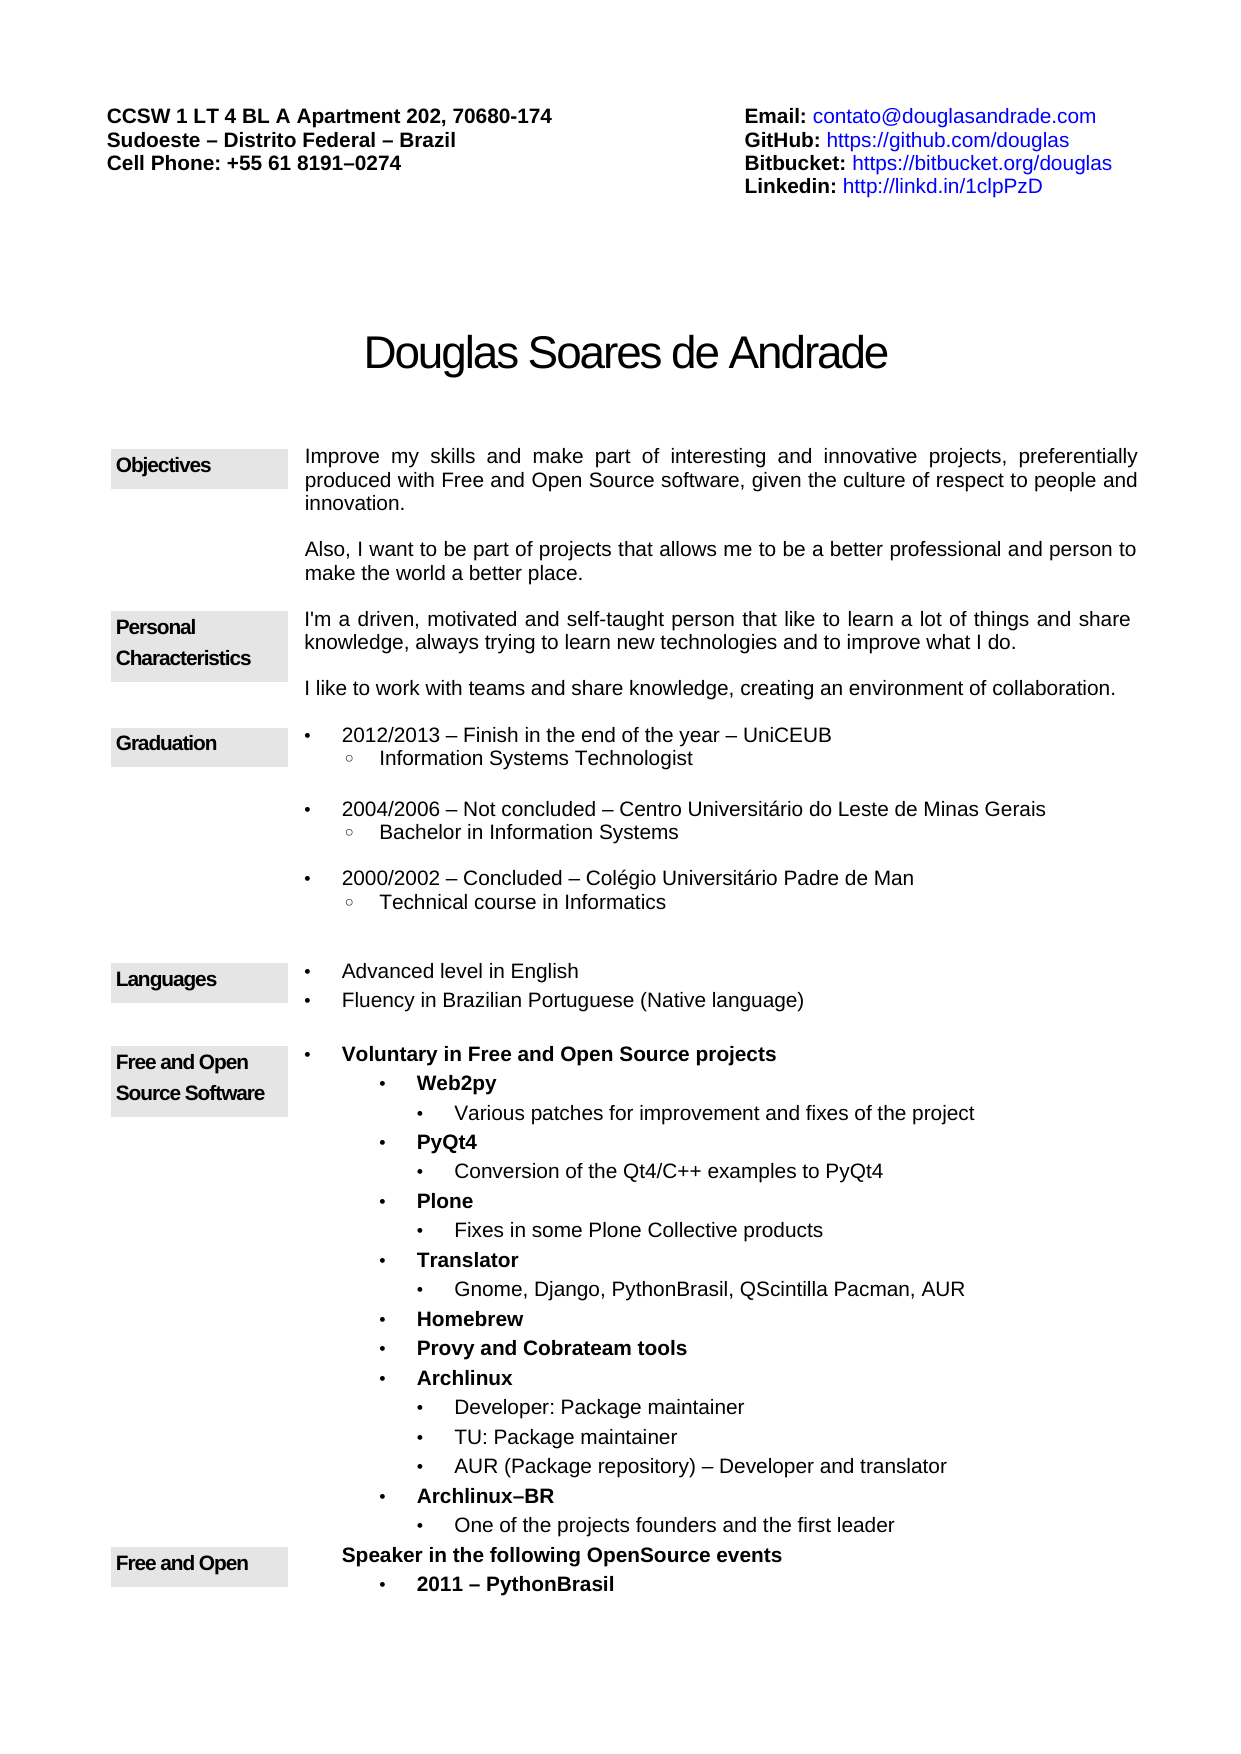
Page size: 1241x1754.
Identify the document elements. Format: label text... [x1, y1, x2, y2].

table_cell Free and Open [103, 1543, 297, 1604]
text Email: contato@douglasandrade.com [744, 105, 1153, 128]
table_cell I'm a driven, motivated and self-taught person that like to learn a lot of things and share knowledge, always trying to learn new technologies and to improve what I do. I like to work with teams and share knowledge, creating an environment of collaboration. [297, 607, 1139, 723]
table_cell Languages [103, 959, 297, 1042]
table_cell 2012/2013 – Finish in the end of the year – UniCEUB Information Systems Technologist 2004/2006 – Not concluded – Centro Universitário do Leste de Minas Gerais Bachelor in Information Systems 2000/2002 – Concluded – Colégio Universitário Padre de Man Technical course in Informatics [297, 724, 1139, 959]
text Cell Phone: +55 61 8191–0274 [107, 152, 578, 175]
table_cell Personal Characteristics [103, 607, 297, 723]
table_cell Advanced level in English Fluency in Brazilian Portuguese (Native language) [297, 959, 1139, 1042]
text Bitbucket: https://bitbucket.org/douglas [744, 152, 1153, 175]
table_cell Speaker in the following OpenSource events 2011 – PythonBrasil Como ser um programador Python melhor / How to be a better Python developer 2011 – FISL12 Canivete suíço do Python (dicas, truques e macetes de Python) // Python Swiss Army Knife: (Python tips and tricks) 2009 – FLISOLDF/Consegi Workshop about Archlinux 2009 – FISL10 (International Free Software Forum) Talk about Archlinux e Archlinux-br projects Web2py 2008 – PyconBrasil 4 Dicas de otimização para servidores Zope e Plone // Optimization tips for Zope and Plone servers 2008 – FISL9 – (International Free Software Forum) Archlinux: "Uma distribuição otimizada para i686" // Archlinux: "A distribution optimized for i686" PyQt: "Escrevendo aplicativos em PyQt4" // PyQt4: "Writing applications in PyQt4" [297, 1543, 1139, 1604]
text Linkedin: http://linkd.in/1clpPzD [744, 175, 1153, 198]
table_header Improve my skills and make part of interesting and innovative projects, preferentially produced with Free and Open Source software, given the culture of respect to people and innovation. Also, I want to be part of projects that allows me to be a better professional and person to make the world a better place. [297, 445, 1139, 607]
table_header Objectives [103, 445, 297, 607]
table_cell Voluntary in Free and Open Source projects Web2py Various patches for improvement and fixes of the project PyQt4 Conversion of the Qt4/C++ examples to PyQt4 Plone Fixes in some Plone Collective products Translator Gnome, Django, PythonBrasil, QScintilla Pacman, AUR Homebrew Provy and Cobrateam tools Archlinux Developer: Package maintainer TU: Package maintainer AUR (Package repository) – Developer and translator Archlinux–BR One of the projects founders and the first leader [297, 1042, 1139, 1543]
table_cell Graduation [103, 724, 297, 959]
text GitHub: https://github.com/douglas [744, 128, 1153, 152]
table_cell Free and Open Source Software [103, 1042, 297, 1543]
text Douglas Soares de Andrade [91, 327, 1132, 378]
text CCSW 1 LT 4 BL A Apartment 202, 70680-174 [107, 105, 578, 128]
text Sudoeste – Distrito Federal – Brazil [107, 128, 578, 152]
